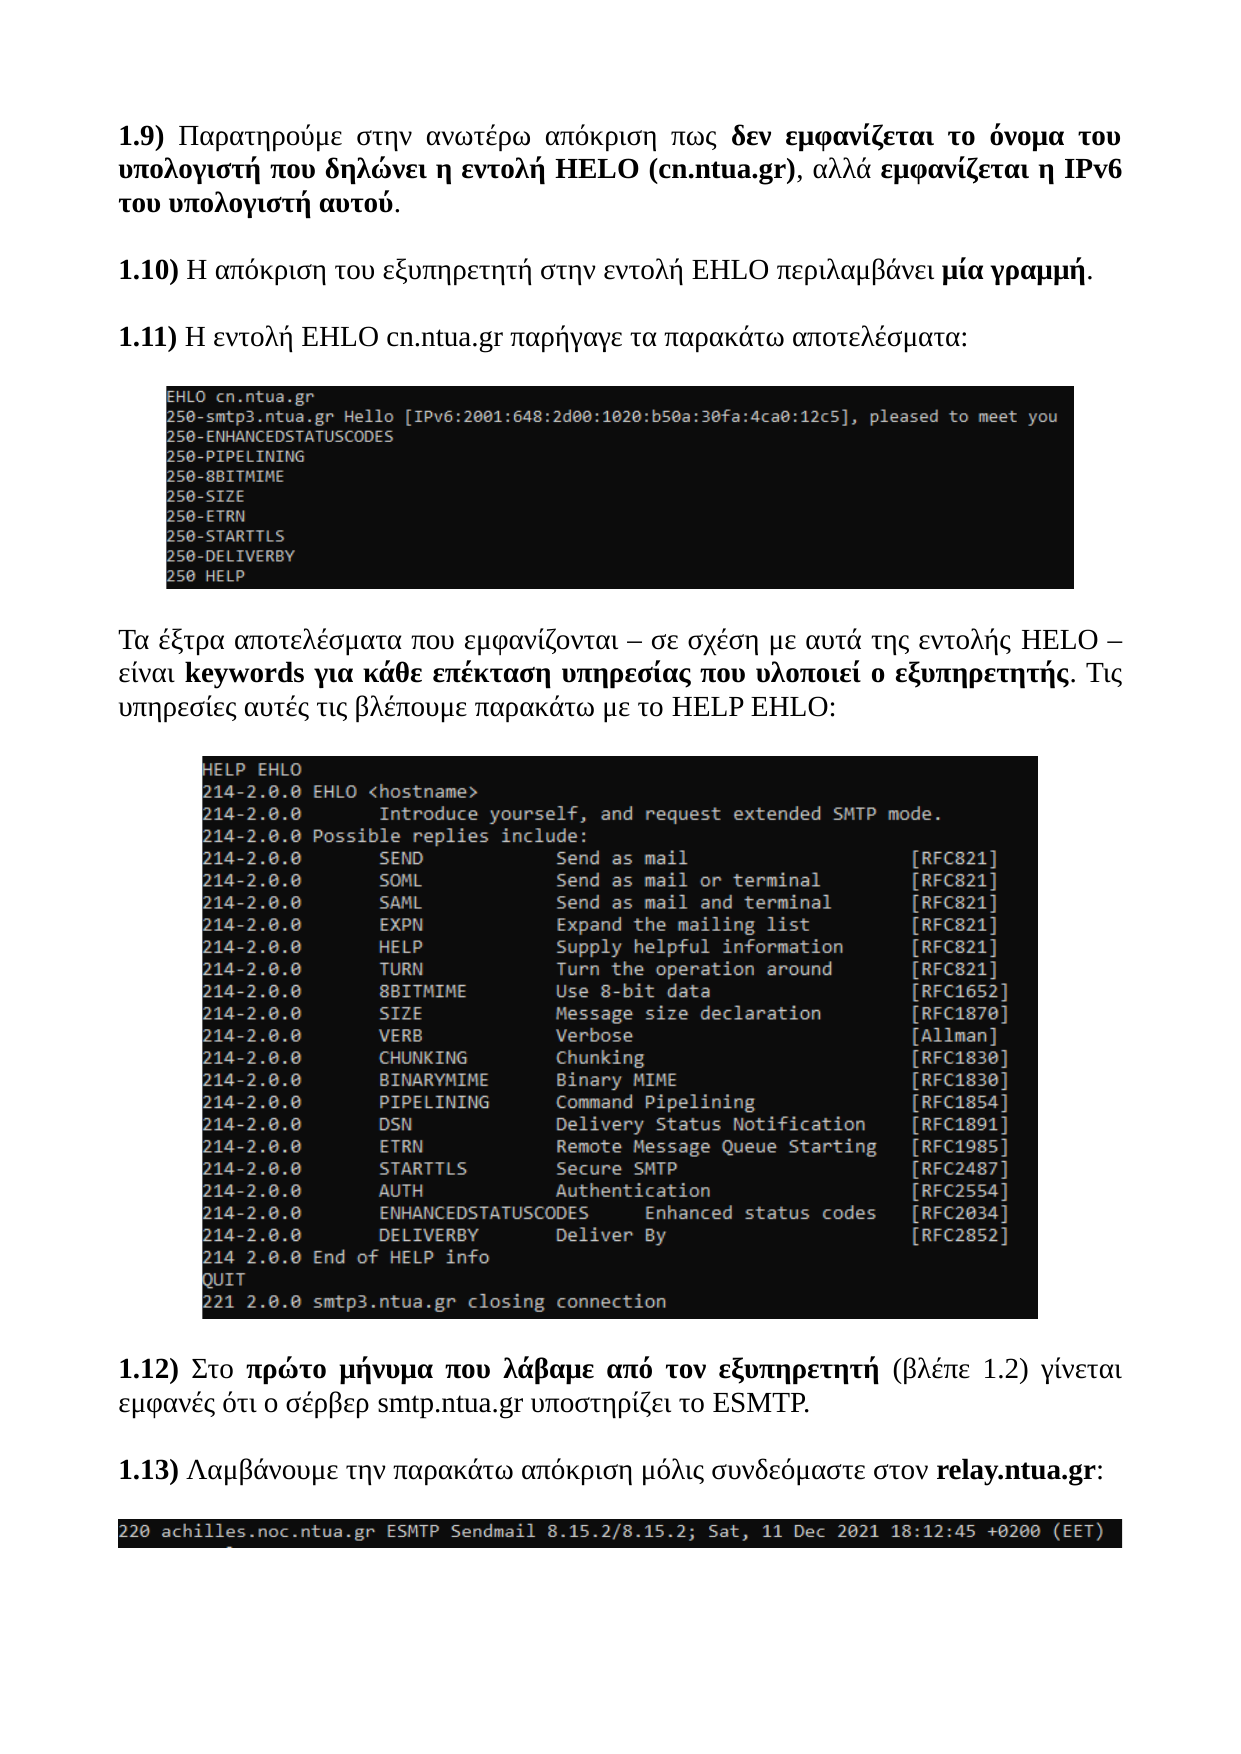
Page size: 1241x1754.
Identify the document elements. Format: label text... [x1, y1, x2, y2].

picture [118, 1519, 1123, 1548]
text 1.9) Παρατηρούμε στην ανωτέρω απόκριση πως δεν εμφανίζεται το όνομα του υπολογιστή που δηλώνει η εντολή HELO (cn.ntua.gr), αλλά εμφανίζεται η IPv6 του υπολογιστή αυτού. [118, 118, 1122, 219]
text 1.11) Η εντολή EHLO cn.ntua.gr παρήγαγε τα παρακάτω αποτελέσματα: [118, 319, 1122, 353]
text 1.13) Λαμβάνουμε την παρακάτω απόκριση μόλις συνδεόμαστε στον relay.ntua.gr: [118, 1452, 1122, 1486]
text Τα έξτρα αποτελέσματα που εμφανίζονται – σε σχέση με αυτά της εντολής HELO – είναι keywords για κάθε επέκταση υπηρεσίας που υλοποιεί ο εξυπηρετητής. Τις υπηρεσίες αυτές τις βλέπουμε παρακάτω με το HELP EHLO: [118, 622, 1122, 722]
picture [202, 756, 1038, 1319]
text 1.12) Στο πρώτο μήνυμα που λάβαμε από τον εξυπηρετητή (βλέπε 1.2) γίνεται εμφανές ότι ο σέρβερ smtp.ntua.gr υποστηρίζει το ESMTP. [118, 1352, 1122, 1419]
text 1.10) Η απόκριση του εξυπηρετητή στην εντολή EHLO περιλαμβάνει μία γραμμή. [118, 252, 1122, 286]
picture [166, 386, 1074, 589]
